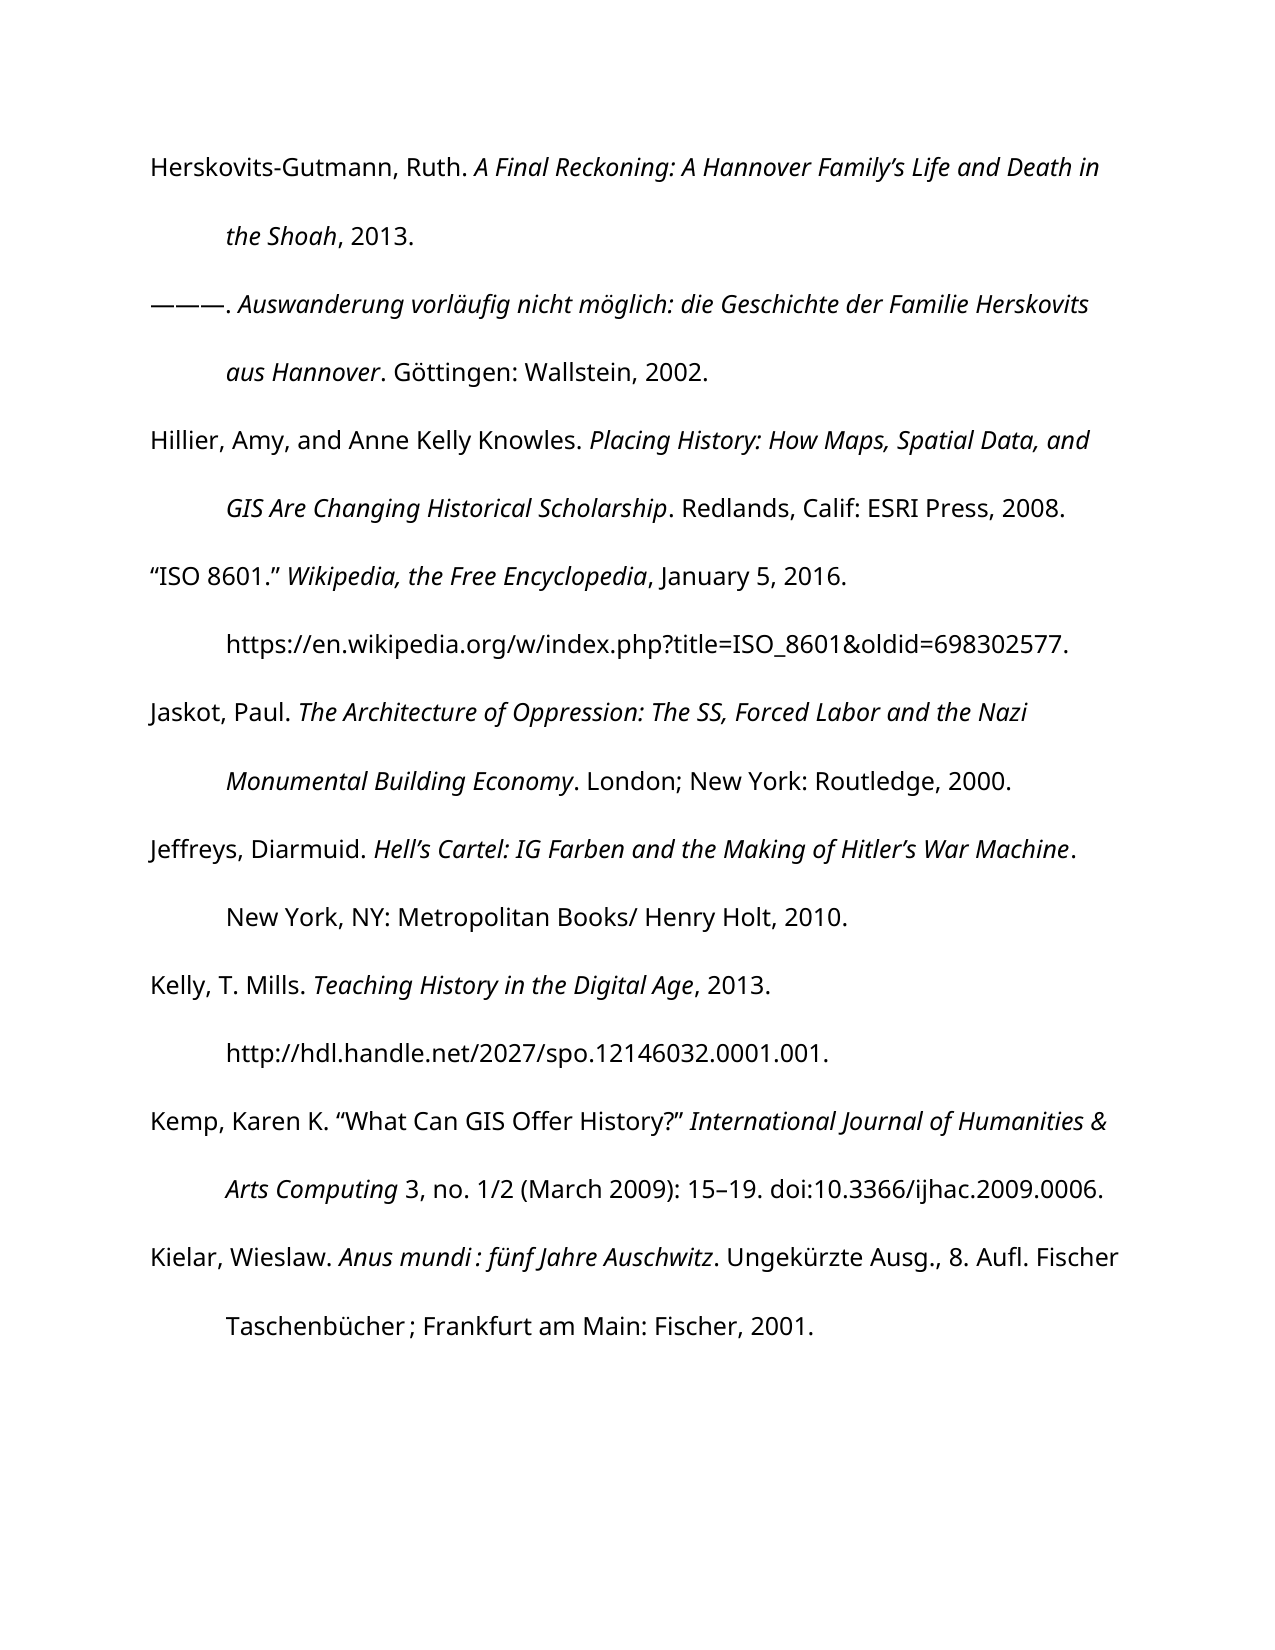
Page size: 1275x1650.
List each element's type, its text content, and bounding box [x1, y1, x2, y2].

text “ISO 8601.” Wikipedia, the Free Encyclopedia, January 5, 2016. https://en.wikipedia.org/w/index.php?title=ISO_8601&oldid=698302577. [150, 559, 1125, 661]
text Hillier, Amy, and Anne Kelly Knowles. Placing History: How Maps, Spatial Data, and GIS Are Changing Historical Scholarship. Redlands, Calif: ESRI Press, 2008. [150, 422, 1125, 525]
text Jaskot, Paul. The Architecture of Oppression: The SS, Forced Labor and the Nazi Monumental Building Economy. London; New York: Routledge, 2000. [150, 695, 1125, 797]
text Jeffreys, Diarmuid. Hell’s Cartel: IG Farben and the Making of Hitler’s War Machine. New York, NY: Metropolitan Books/ Henry Holt, 2010. [150, 831, 1125, 933]
text Kemp, Karen K. “What Can GIS Offer History?” International Journal of Humanities & Arts Computing 3, no. 1/2 (March 2009): 15–19. doi:10.3366/ijhac.2009.0006. [150, 1104, 1125, 1206]
text Kelly, T. Mills. Teaching History in the Digital Age, 2013. http://hdl.handle.net/2027/spo.12146032.0001.001. [150, 967, 1125, 1070]
text Kielar, Wieslaw. Anus mundi : fünf Jahre Auschwitz. Ungekürzte Ausg., 8. Aufl. Fischer Taschenbücher ; Frankfurt am Main: Fischer, 2001. [150, 1240, 1125, 1342]
text Herskovits-Gutmann, Ruth. A Final Reckoning: A Hannover Family’s Life and Death in the Shoah, 2013. [150, 150, 1125, 252]
text ———. Auswanderung vorläufig nicht möglich: die Geschichte der Familie Herskovits aus Hannover. Göttingen: Wallstein, 2002. [150, 286, 1125, 388]
